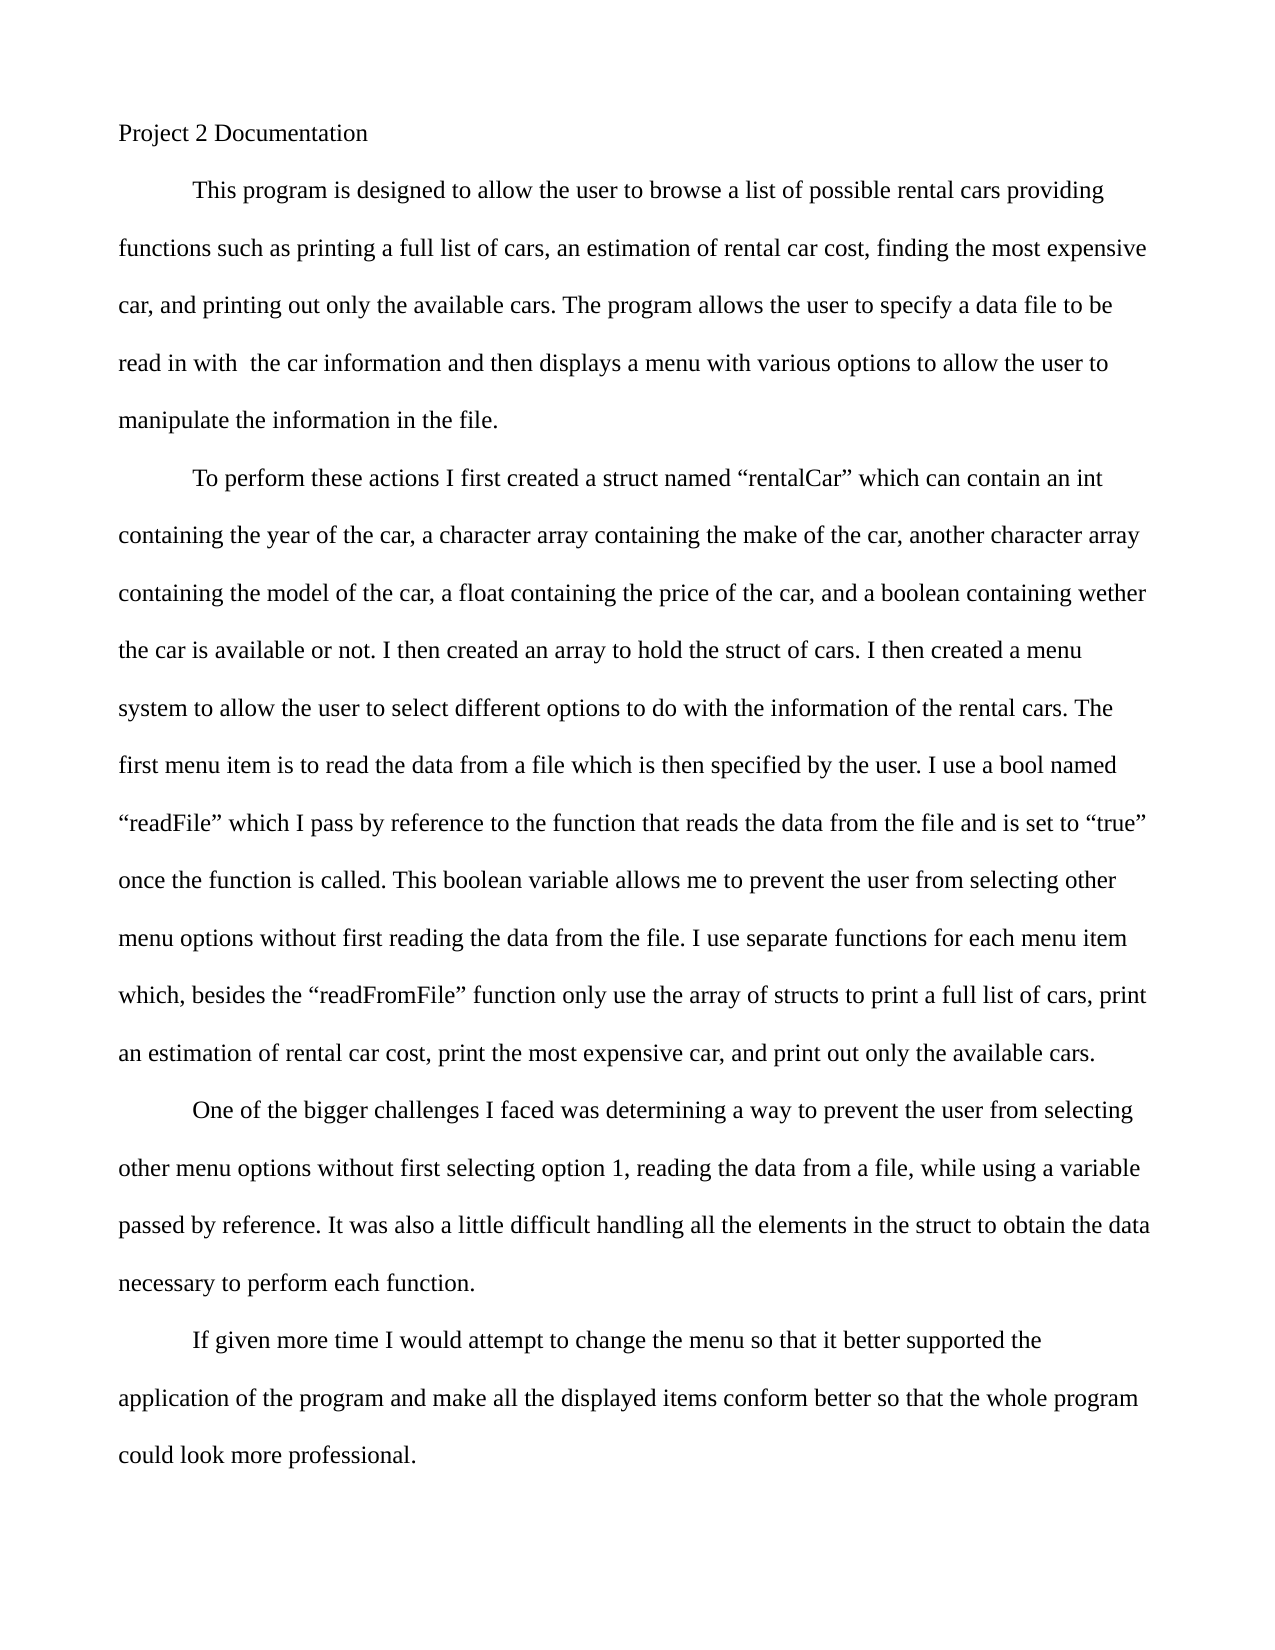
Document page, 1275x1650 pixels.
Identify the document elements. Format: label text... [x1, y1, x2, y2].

text To perform these actions I first created a struct named “rentalCar” which can contain an int containing the year of the car, a character array containing the make of the car, another character array containing the model of the car, a float containing the price of the car, and a boolean containing wether the car is available or not. I then created an array to hold the struct of cars. I then created a menu system to allow the user to select different options to do with the information of the rental cars. The first menu item is to read the data from a file which is then specified by the user. I use a bool named “readFile” which I pass by reference to the function that reads the data from the file and is set to “true” once the function is called. This boolean variable allows me to prevent the user from selecting other menu options without first reading the data from the file. I use separate functions for each menu item which, besides the “readFromFile” function only use the array of structs to print a full list of cars, print an estimation of rental car cost, print the most expensive car, and print out only the available cars. [118, 463, 1157, 1067]
text If given more time I would attempt to change the menu so that it better supported the application of the program and make all the displayed items conform better so that the whole program could look more professional. [118, 1326, 1157, 1469]
text This program is designed to allow the user to browse a list of possible rental cars providing functions such as printing a full list of cars, an estimation of rental car cost, finding the most expensive car, and printing out only the available cars. The program allows the user to specify a data file to be read in with the car information and then displays a menu with various options to allow the user to manipulate the information in the file. [118, 176, 1157, 434]
text One of the bigger challenges I faced was determining a way to prevent the user from selecting other menu options without first selecting option 1, reading the data from a file, while using a variable passed by reference. It was also a little difficult handling all the elements in the struct to obtain the data necessary to perform each function. [118, 1096, 1157, 1297]
text Project 2 Documentation [118, 118, 1157, 147]
